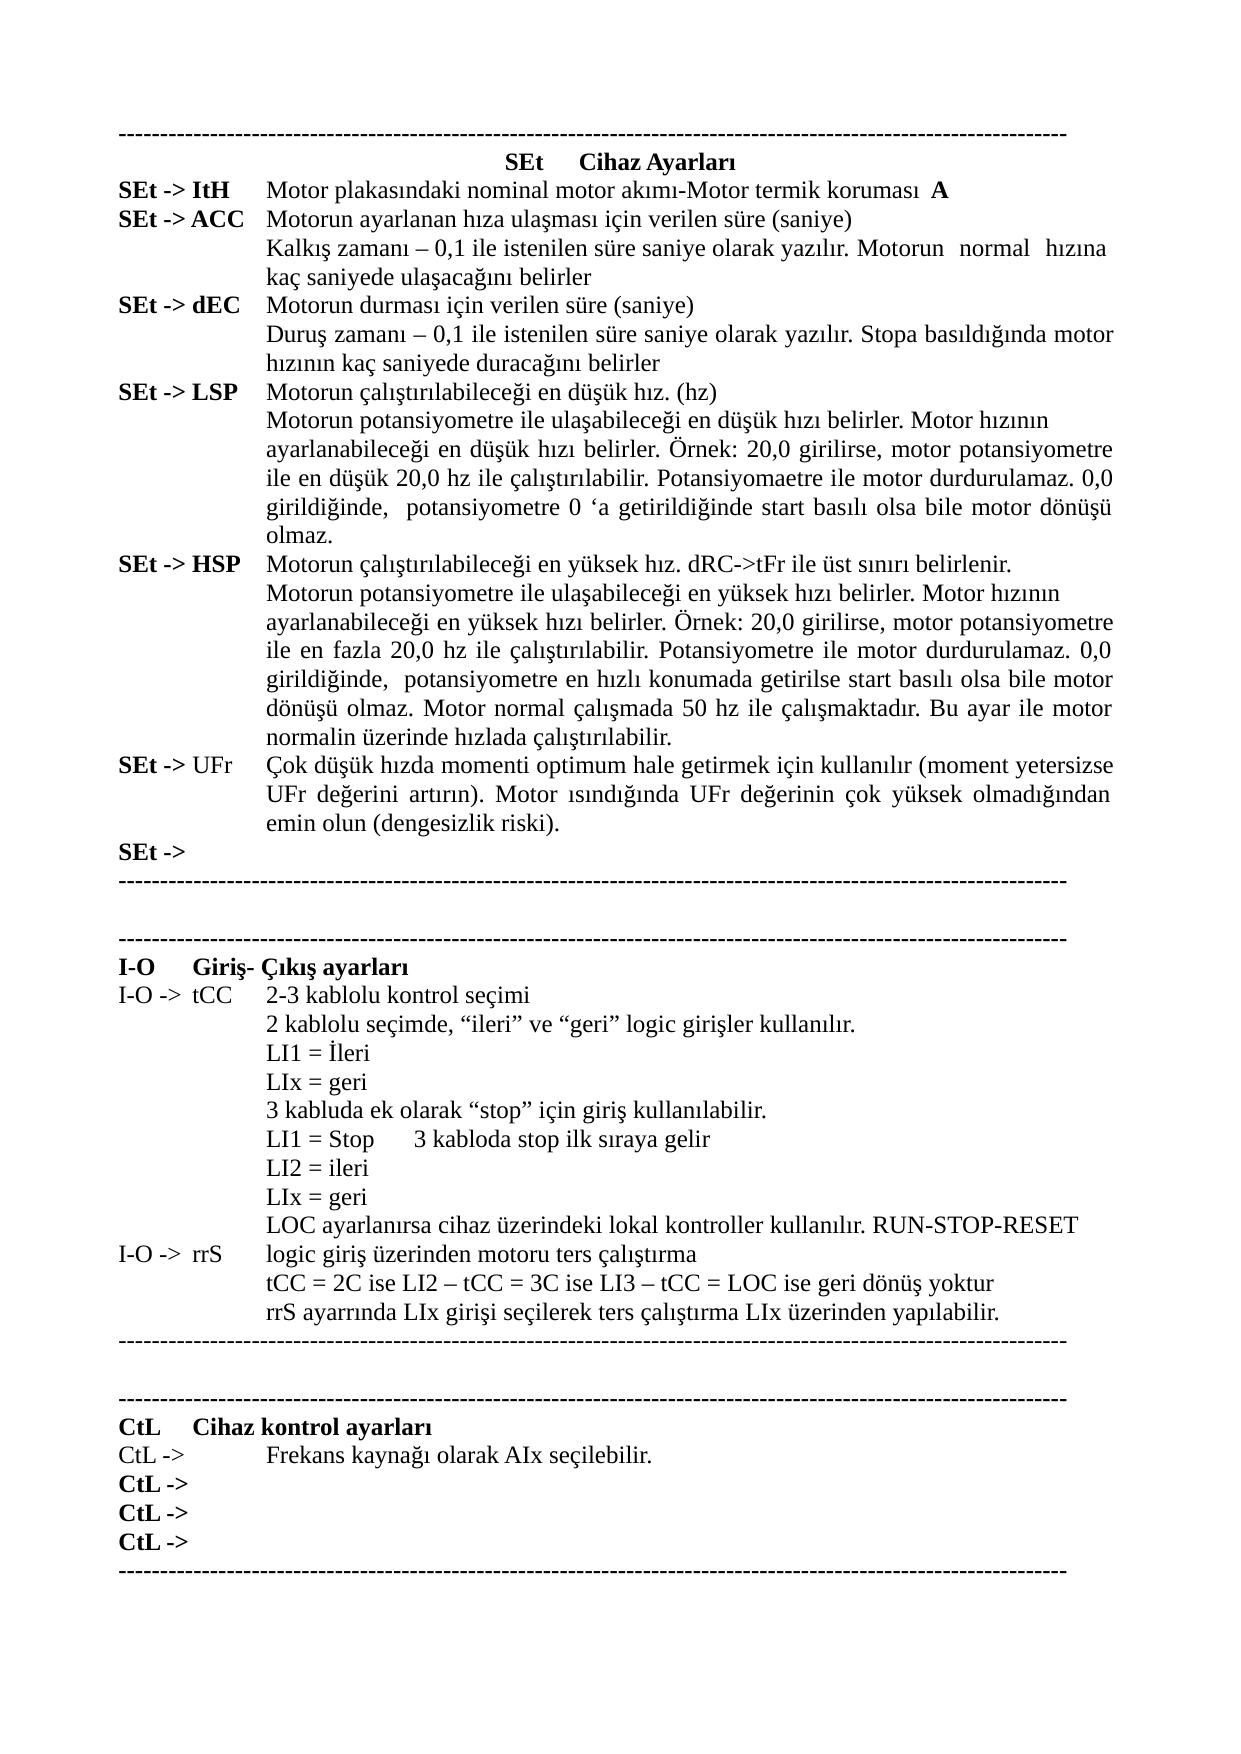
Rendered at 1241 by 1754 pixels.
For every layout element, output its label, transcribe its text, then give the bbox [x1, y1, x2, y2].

text rrS ayarrında LIx girişi seçilerek ters çalıştırma LIx üzerinden yapılabilir. [118, 1297, 1122, 1326]
text I-O Giriş- Çıkış ayarları [118, 952, 1122, 981]
text Motorun potansiyometre ile ulaşabileceği en yüksek hızı belirler. Motor hızının ayarlanabileceği en yüksek hızı belirler. Örnek: 20,0 girilirse, motor potansiyometre ile en fazla 20,0 hz ile çalıştırılabilir. Potansiyometre ile motor durdurulamaz. 0,0 girildiğinde, potansiyometre en hızlı konumada getirilse start basılı olsa bile motor dönüşü olmaz. Motor normal çalışmada 50 hz ile çalışmaktadır. Bu ayar ile motor normalin üzerinde hızlada çalıştırılabilir. [118, 578, 1122, 751]
text LIx = geri [118, 1182, 1122, 1211]
text LIx = geri [118, 1067, 1122, 1096]
text ------------------------------------------------------------------------------------------------------------------ [118, 1383, 1122, 1412]
text Duruş zamanı – 0,1 ile istenilen süre saniye olarak yazılır. Stopa basıldığında motor hızının kaç saniyede duracağını belirler [118, 319, 1122, 377]
text SEt -> LSP Motorun çalıştırılabileceği en düşük hız. (hz) [118, 377, 1122, 406]
text ------------------------------------------------------------------------------------------------------------------ [118, 118, 1122, 147]
text ------------------------------------------------------------------------------------------------------------------ [118, 923, 1122, 952]
text CtL -> [118, 1527, 1122, 1556]
text SEt -> ItH Motor plakasındaki nominal motor akımı-Motor termik koruması A [118, 176, 1122, 204]
text I-O -> rrS logic giriş üzerinden motoru ters çalıştırma [118, 1239, 1122, 1268]
text SEt -> dEC Motorun durması için verilen süre (saniye) [118, 291, 1122, 319]
text SEt -> ACC Motorun ayarlanan hıza ulaşması için verilen süre (saniye) [118, 204, 1122, 233]
text CtL -> Frekans kaynağı olarak AIx seçilebilir. [118, 1441, 1122, 1469]
text CtL Cihaz kontrol ayarları [118, 1412, 1122, 1441]
text CtL -> [118, 1498, 1122, 1527]
text SEt -> UFr Çok düşük hızda momenti optimum hale getirmek için kullanılır (moment yetersizse UFr değerini artırın). Motor ısındığında UFr değerinin çok yüksek olmadığından emin olun (dengesizlik riski). [118, 751, 1122, 837]
text Motorun potansiyometre ile ulaşabileceği en düşük hızı belirler. Motor hızının ayarlanabileceği en düşük hızı belirler. Örnek: 20,0 girilirse, motor potansiyometre ile en düşük 20,0 hz ile çalıştırılabilir. Potansiyomaetre ile motor durdurulamaz. 0,0 girildiğinde, potansiyometre 0 ‘a getirildiğinde start basılı olsa bile motor dönüşü olmaz. [118, 406, 1122, 549]
text SEt Cihaz Ayarları [118, 147, 1122, 176]
text 3 kabluda ek olarak “stop” için giriş kullanılabilir. [118, 1096, 1122, 1124]
text LI2 = ileri [118, 1153, 1122, 1182]
text tCC = 2C ise LI2 – tCC = 3C ise LI3 – tCC = LOC ise geri dönüş yoktur [118, 1268, 1122, 1297]
text CtL -> [118, 1469, 1122, 1498]
text SEt -> HSP Motorun çalıştırılabileceği en yüksek hız. dRC->tFr ile üst sınırı belirlenir. [118, 549, 1122, 578]
text ------------------------------------------------------------------------------------------------------------------ [118, 1326, 1122, 1354]
text Kalkış zamanı – 0,1 ile istenilen süre saniye olarak yazılır. Motorun normal hızına kaç saniyede ulaşacağını belirler [118, 233, 1122, 291]
text LI1 = Stop 3 kabloda stop ilk sıraya gelir [118, 1124, 1122, 1153]
text LOC ayarlanırsa cihaz üzerindeki lokal kontroller kullanılır. RUN-STOP-RESET [118, 1211, 1122, 1239]
text SEt -> [118, 837, 1122, 866]
text ------------------------------------------------------------------------------------------------------------------ [118, 1556, 1122, 1584]
text LI1 = İleri [118, 1038, 1122, 1067]
text I-O -> tCC 2-3 kablolu kontrol seçimi [118, 981, 1122, 1009]
text ------------------------------------------------------------------------------------------------------------------ [118, 866, 1122, 894]
text 2 kablolu seçimde, “ileri” ve “geri” logic girişler kullanılır. [118, 1009, 1122, 1038]
